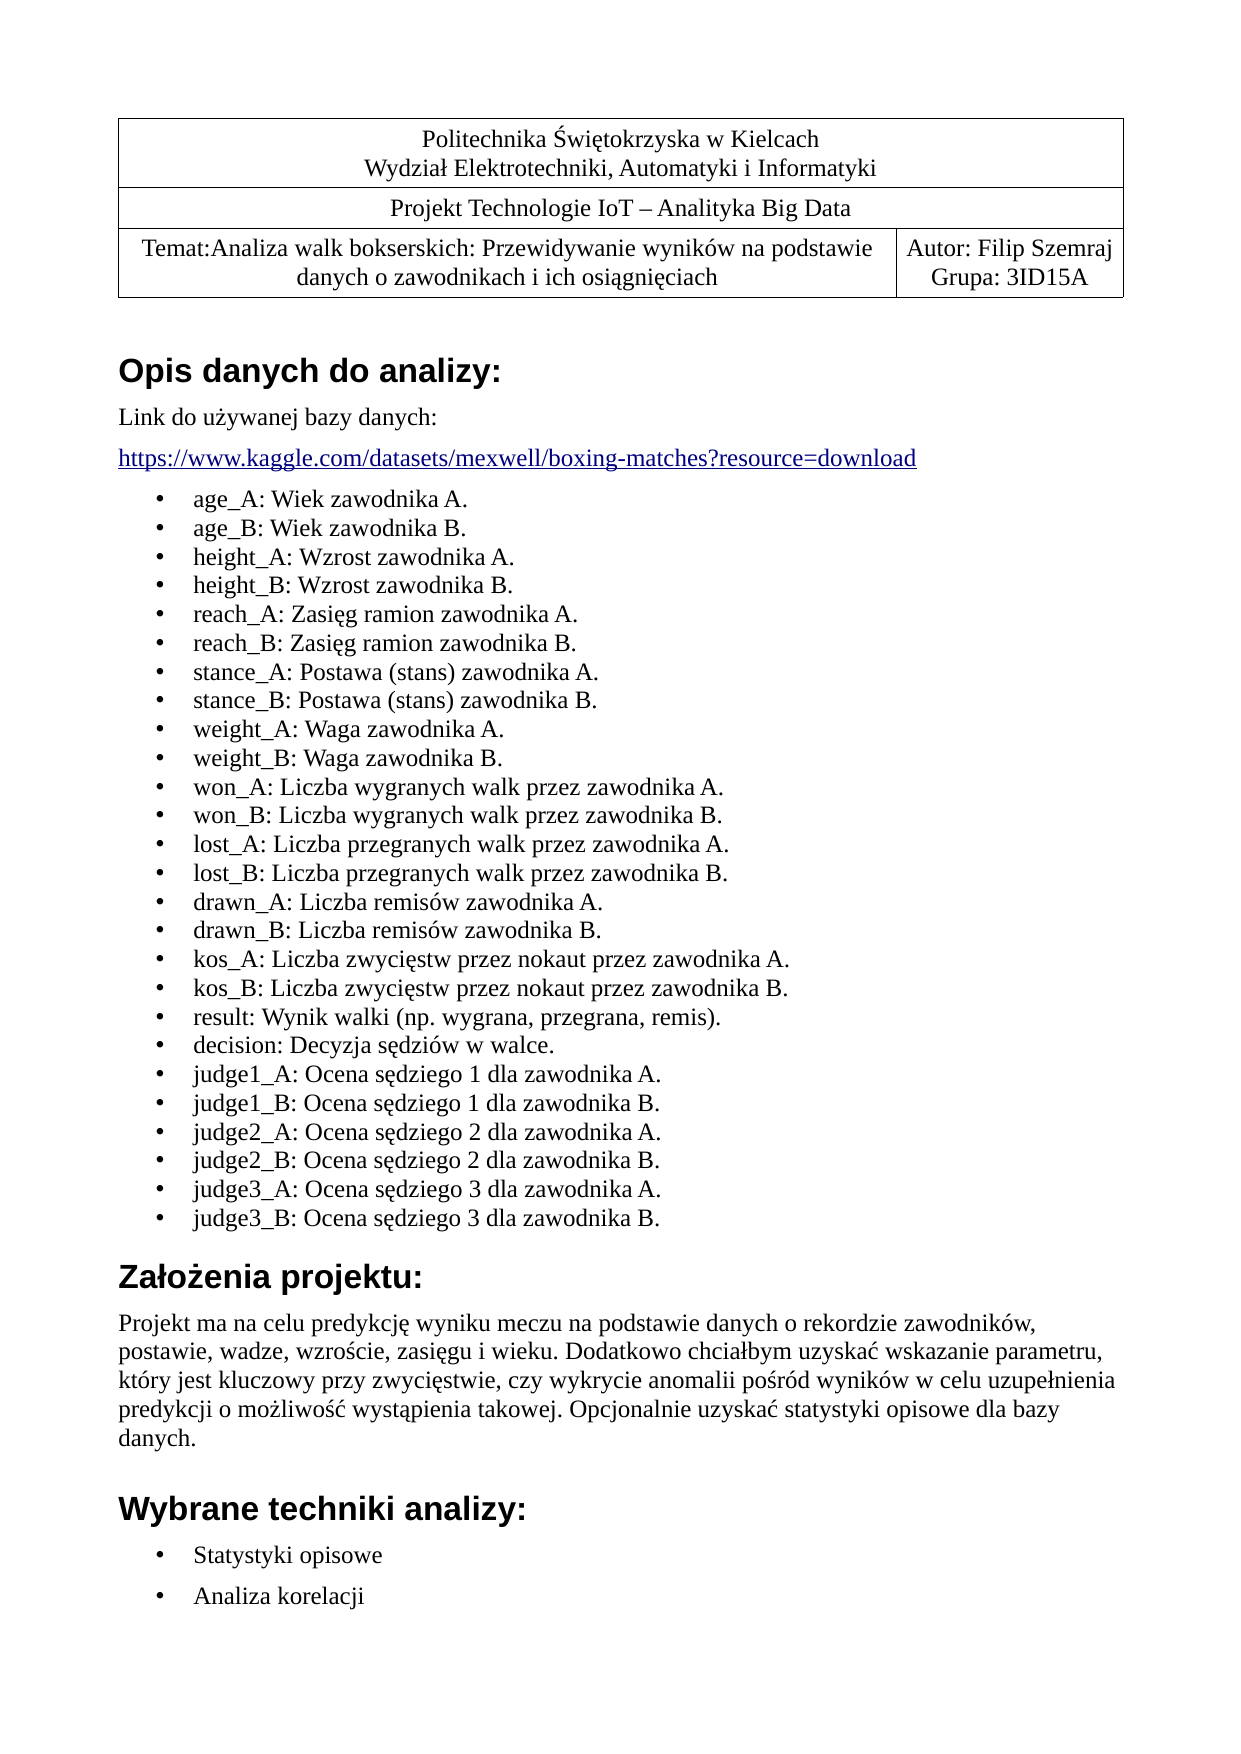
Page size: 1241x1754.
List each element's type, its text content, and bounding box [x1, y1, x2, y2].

list reach_B: Zasięg ramion zawodnika B. [156, 628, 1122, 657]
table_cell Projekt Technologie IoT – Analityka Big Data [119, 188, 1123, 227]
list judge2_A: Ocena sędziego 2 dla zawodnika A. [156, 1117, 1122, 1145]
list result: Wynik walki (np. wygrana, przegrana, remis). [156, 1002, 1122, 1030]
list decision: Decyzja sędziów w walce. [156, 1030, 1122, 1059]
list reach_A: Zasięg ramion zawodnika A. [156, 599, 1122, 628]
text https://www.kaggle.com/datasets/mexwell/boxing-matches?resource=download [118, 443, 1122, 472]
list judge3_A: Ocena sędziego 3 dla zawodnika A. [156, 1174, 1122, 1203]
table_header Politechnika Świętokrzyska w Kielcach Wydział Elektrotechniki, Automatyki i Informatyki [119, 119, 1123, 187]
list kos_B: Liczba zwycięstw przez nokaut przez zawodnika B. [156, 973, 1122, 1002]
subtitle Założenia projektu: [118, 1257, 1122, 1295]
list height_B: Wzrost zawodnika B. [156, 570, 1122, 599]
list lost_A: Liczba przegranych walk przez zawodnika A. [156, 829, 1122, 858]
list Statystyki opisowe [156, 1540, 1122, 1569]
list height_A: Wzrost zawodnika A. [156, 542, 1122, 570]
list stance_B: Postawa (stans) zawodnika B. [156, 685, 1122, 714]
list won_A: Liczba wygranych walk przez zawodnika A. [156, 772, 1122, 800]
text Projekt ma na celu predykcję wyniku meczu na podstawie danych o rekordzie zawodników, postawie, wadze, wzroście, zasięgu i wieku. Dodatkowo chciałbym uzyskać wskazanie parametru, który jest kluczowy przy zwycięstwie, czy wykrycie anomalii pośród wyników w celu uzupełnienia predykcji o możliwość wystąpienia takowej. Opcjonalnie uzyskać statystyki opisowe dla bazy danych. [118, 1308, 1122, 1451]
list stance_A: Postawa (stans) zawodnika A. [156, 657, 1122, 685]
list judge3_B: Ocena sędziego 3 dla zawodnika B. [156, 1203, 1122, 1232]
list weight_B: Waga zawodnika B. [156, 743, 1122, 772]
list drawn_B: Liczba remisów zawodnika B. [156, 915, 1122, 944]
text Link do używanej bazy danych: [118, 402, 1122, 430]
list drawn_A: Liczba remisów zawodnika A. [156, 887, 1122, 915]
list age_B: Wiek zawodnika B. [156, 513, 1122, 542]
list weight_A: Waga zawodnika A. [156, 714, 1122, 743]
list age_A: Wiek zawodnika A. [156, 484, 1122, 513]
list won_B: Liczba wygranych walk przez zawodnika B. [156, 800, 1122, 829]
subtitle Opis danych do analizy: [118, 350, 1122, 389]
list Analiza korelacji [156, 1581, 1122, 1610]
list judge1_A: Ocena sędziego 1 dla zawodnika A. [156, 1059, 1122, 1088]
list judge1_B: Ocena sędziego 1 dla zawodnika B. [156, 1088, 1122, 1117]
list judge2_B: Ocena sędziego 2 dla zawodnika B. [156, 1145, 1122, 1174]
table_cell Autor: Filip Szemraj Grupa: 3ID15A [897, 229, 1123, 297]
list lost_B: Liczba przegranych walk przez zawodnika B. [156, 858, 1122, 887]
table_cell Temat:Analiza walk bokserskich: Przewidywanie wyników na podstawie danych o zawodnikach i ich osiągnięciach [119, 229, 896, 297]
subtitle Wybrane techniki analizy: [118, 1489, 1122, 1528]
list kos_A: Liczba zwycięstw przez nokaut przez zawodnika A. [156, 944, 1122, 973]
